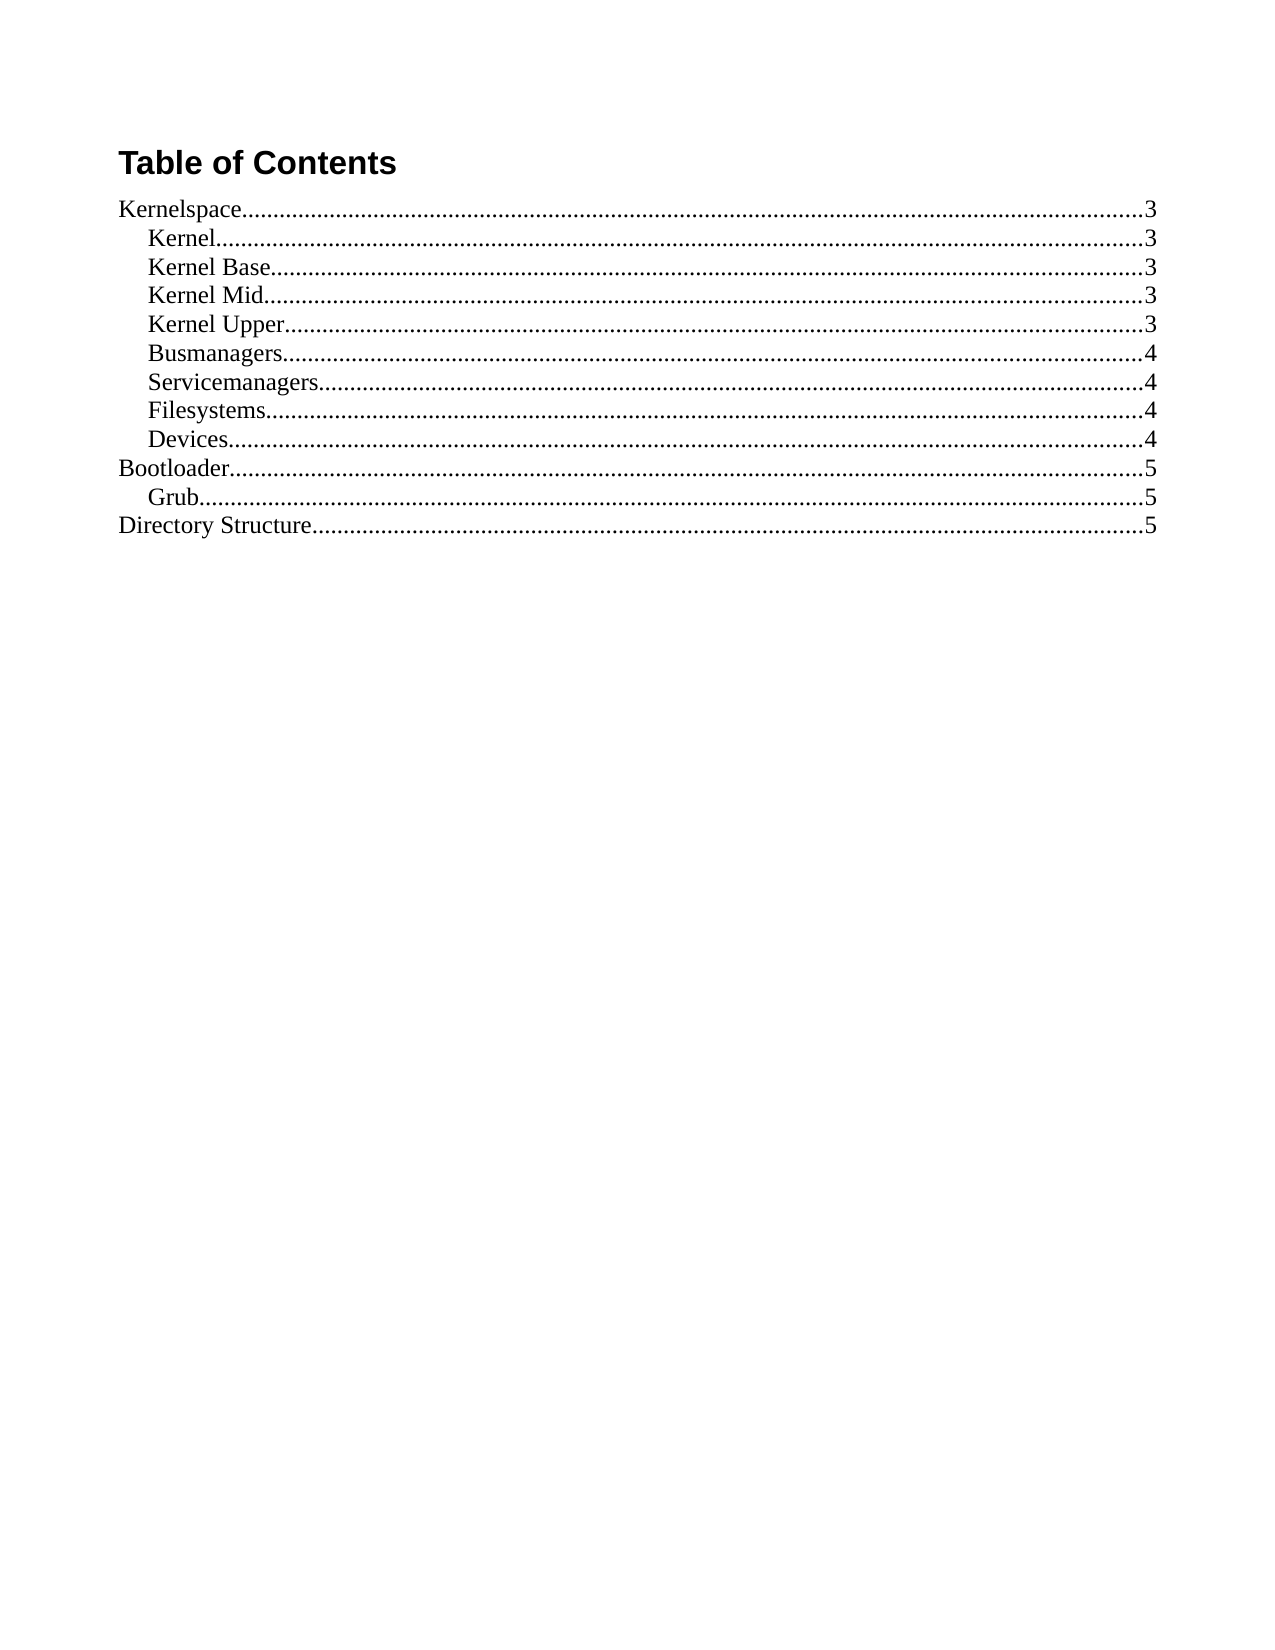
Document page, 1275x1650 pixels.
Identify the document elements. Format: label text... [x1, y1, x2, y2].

text Kernelspace 3 [118, 194, 1157, 223]
text Kernel Upper 3 [148, 309, 1157, 338]
text Kernel 3 [148, 223, 1157, 252]
subtitle Table of Contents [118, 143, 1157, 182]
text Bootloader 5 [118, 453, 1157, 482]
text Kernel Mid 3 [148, 280, 1157, 309]
text Servicemanagers 4 [148, 367, 1157, 395]
text Directory Structure 5 [118, 510, 1157, 539]
text Grub 5 [148, 482, 1157, 510]
text Devices 4 [148, 424, 1157, 453]
text Kernel Base 3 [148, 252, 1157, 280]
text Busmanagers 4 [148, 338, 1157, 367]
text Filesystems 4 [148, 395, 1157, 424]
